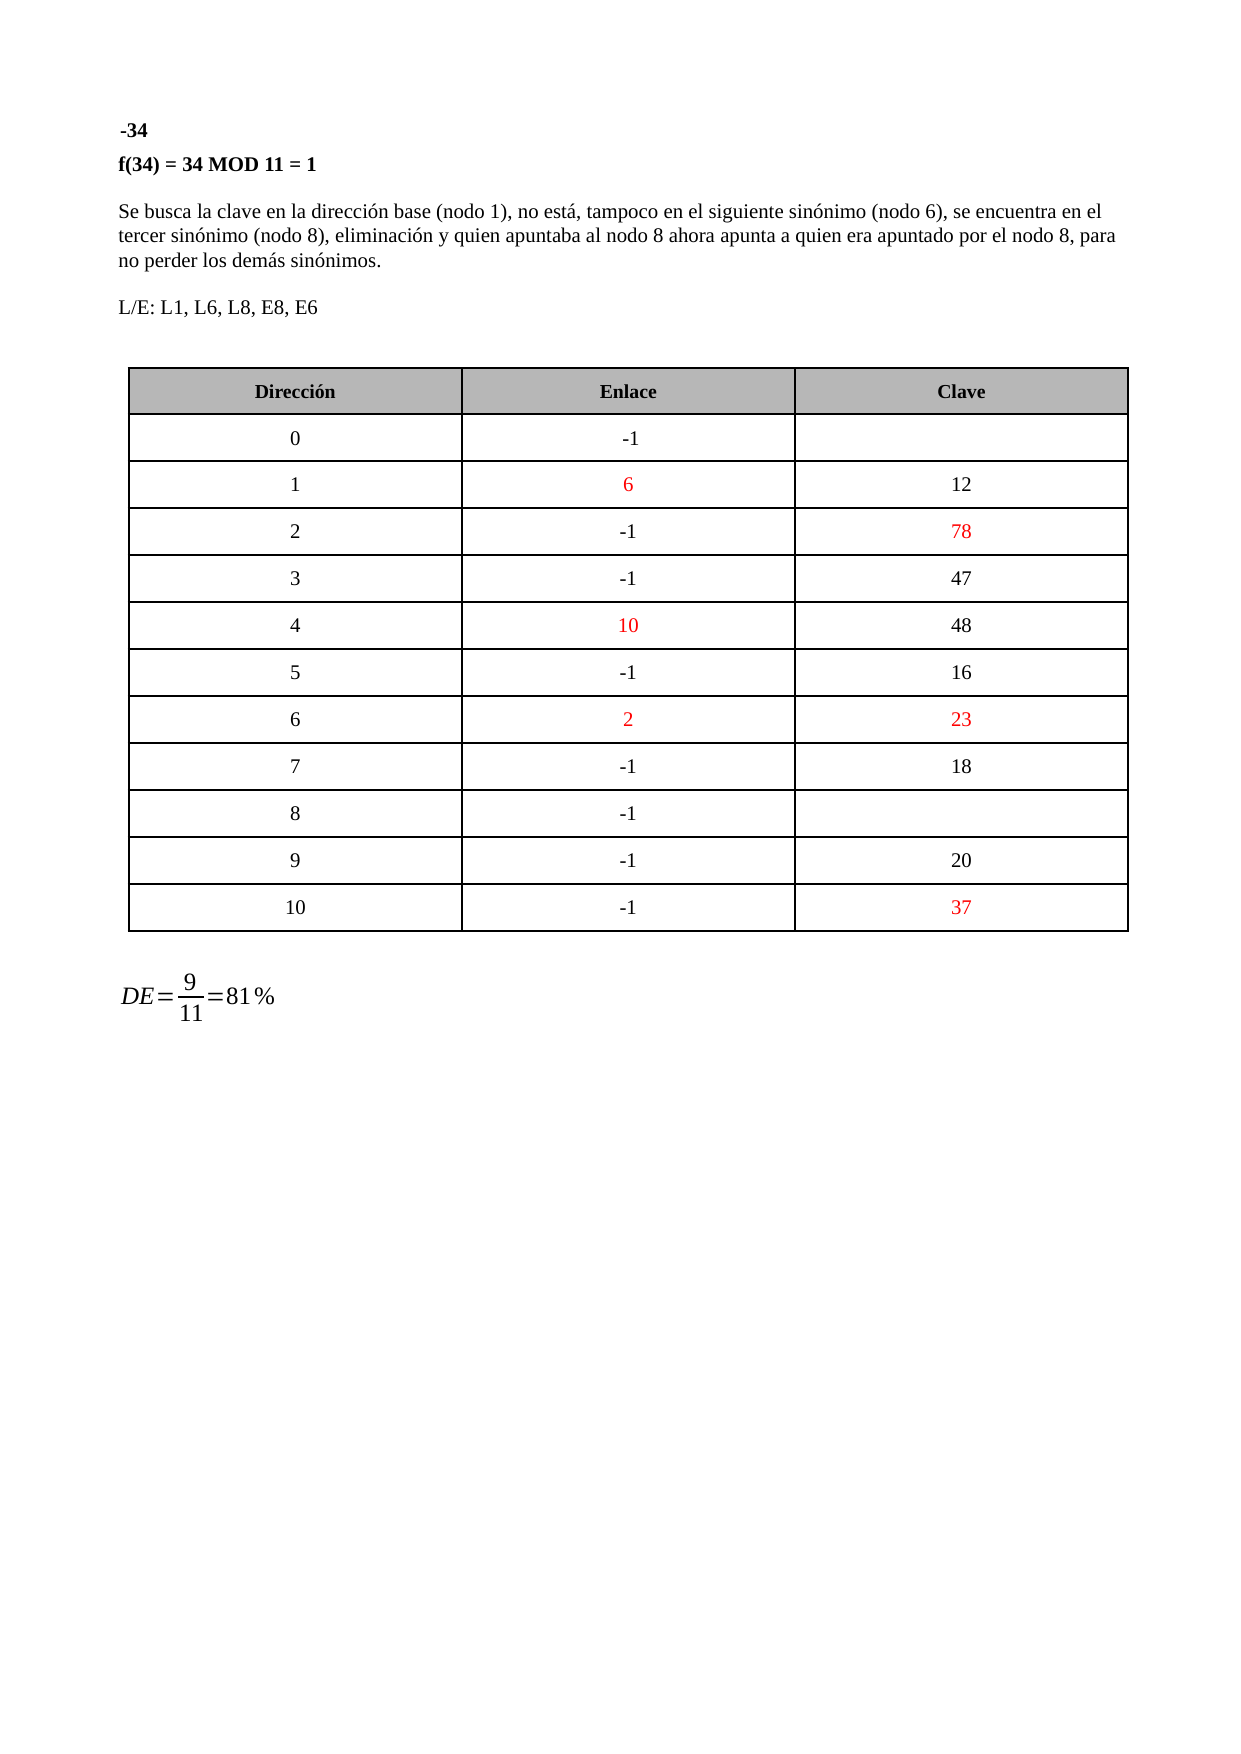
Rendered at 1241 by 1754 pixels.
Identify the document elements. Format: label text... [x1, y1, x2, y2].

table_cell -1 [463, 415, 794, 460]
table_cell -1 [463, 650, 794, 695]
table_cell 2 [130, 509, 461, 554]
table_cell 8 [130, 791, 461, 836]
table_cell 7 [130, 744, 461, 789]
text f(34) = 34 MOD 11 = 1 [118, 152, 1122, 176]
table_cell 9 [130, 838, 461, 883]
table_cell 48 [796, 603, 1127, 648]
table_cell 78 [796, 509, 1127, 554]
text L/E: L1, L6, L8, E8, E6 [118, 295, 1122, 319]
table_cell 0 [130, 415, 461, 460]
table_cell -1 [463, 791, 794, 836]
table_cell 18 [796, 744, 1127, 789]
table_cell 10 [130, 885, 461, 930]
table_cell -1 [463, 838, 794, 883]
table_cell 12 [796, 462, 1127, 507]
table_cell 16 [796, 650, 1127, 695]
table_cell 1 [130, 462, 461, 507]
table_cell -1 [463, 885, 794, 930]
table_header Dirección [130, 369, 461, 413]
table_cell 20 [796, 838, 1127, 883]
table_cell -1 [463, 744, 794, 789]
table_cell 23 [796, 697, 1127, 742]
table_cell -1 [463, 556, 794, 601]
text Se busca la clave en la dirección base (nodo 1), no está, tampoco en el siguiente sinónimo (nodo 6), se encuentra en el tercer sinónimo (nodo 8), eliminación y quien apuntaba al nodo 8 ahora apunta a quien era apuntado por el nodo 8, para no perder los demás sinónimos. [118, 199, 1122, 272]
table_cell 5 [130, 650, 461, 695]
table_cell 2 [463, 697, 794, 742]
table_cell 3 [130, 556, 461, 601]
table_cell 4 [130, 603, 461, 648]
table_cell 6 [463, 462, 794, 507]
table_cell 6 [130, 697, 461, 742]
table_cell -1 [463, 509, 794, 554]
table_cell 37 [796, 885, 1127, 930]
table_header Clave [796, 369, 1127, 413]
table_cell [796, 415, 1127, 460]
table_cell 47 [796, 556, 1127, 601]
table_cell 10 [463, 603, 794, 648]
text -34 [118, 118, 1079, 142]
table_cell [796, 791, 1127, 836]
table_header Enlace [463, 369, 794, 413]
